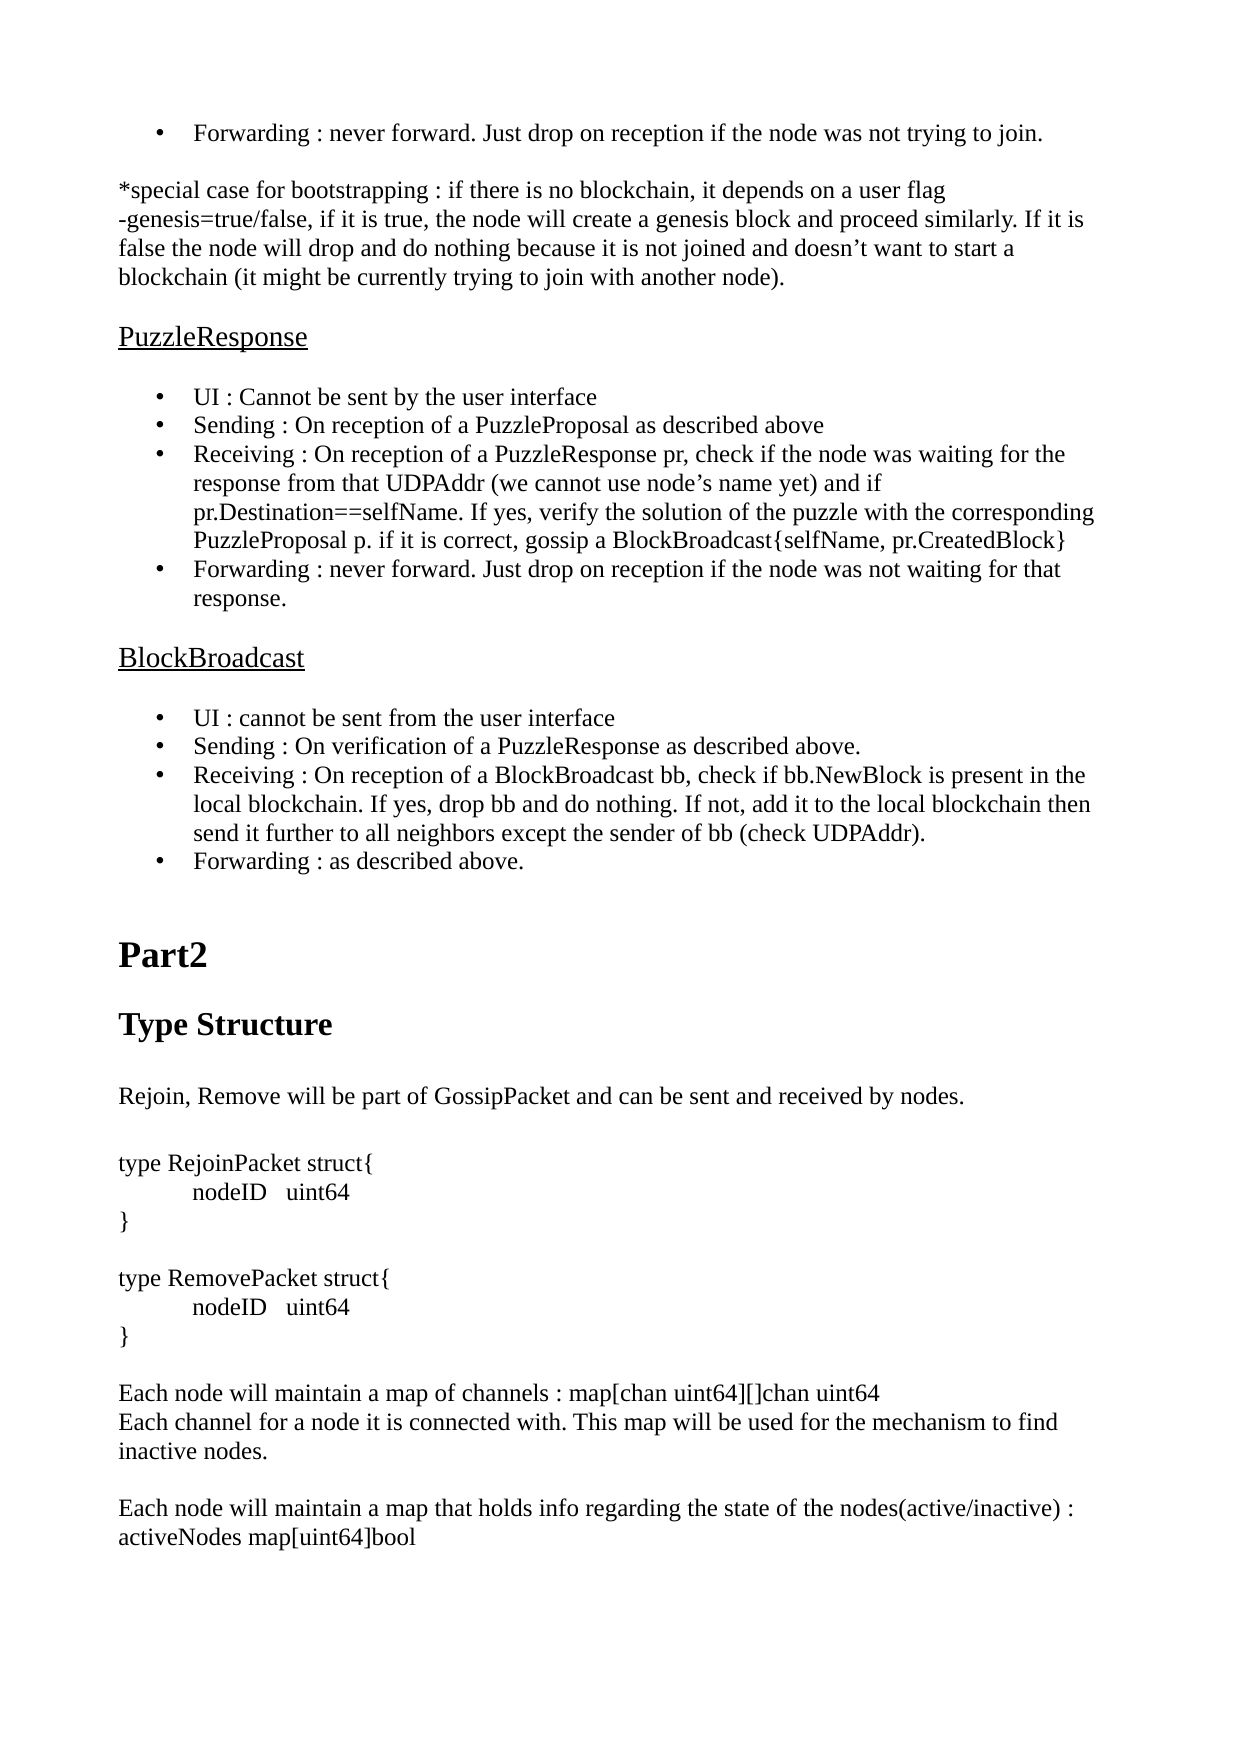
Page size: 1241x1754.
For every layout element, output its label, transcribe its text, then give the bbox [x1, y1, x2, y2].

text Rejoin, Remove will be part of GossipPacket and can be sent and received by nodes. [118, 1081, 1122, 1110]
text activeNodes map[uint64]bool [118, 1522, 1122, 1551]
list Sending : On verification of a PuzzleResponse as described above. [156, 731, 1122, 760]
text Each channel for a node it is connected with. This map will be used for the mechanism to find inactive nodes. [118, 1407, 1122, 1464]
text type RejoinPacket struct{ [118, 1148, 1122, 1177]
list Sending : On reception of a PuzzleProposal as described above [156, 410, 1122, 439]
list Receiving : On reception of a PuzzleResponse pr, check if the node was waiting for the response from that UDPAddr (we cannot use node’s name yet) and if pr.Destination==selfName. If yes, verify the solution of the puzzle with the corresponding PuzzleProposal p. if it is correct, gossip a BlockBroadcast{selfName, pr.CreatedBlock} [156, 439, 1122, 554]
text Each node will maintain a map that holds info regarding the state of the nodes(active/inactive) : [118, 1493, 1122, 1522]
list UI : cannot be sent from the user interface [156, 703, 1122, 731]
list Forwarding : never forward. Just drop on reception if the node was not waiting for that response. [156, 554, 1122, 612]
text } [118, 1321, 1122, 1349]
list UI : Cannot be sent by the user interface [156, 382, 1122, 410]
list Receiving : On reception of a BlockBroadcast bb, check if bb.NewBlock is present in the local blockchain. If yes, drop bb and do nothing. If not, add it to the local blockchain then send it further to all neighbors except the sender of bb (check UDPAddr). [156, 760, 1122, 846]
text Type Structure [118, 1004, 1122, 1043]
text *special case for bootstrapping : if there is no blockchain, it depends on a user flag -genesis=true/false, if it is true, the node will create a genesis block and proceed similarly. If it is false the node will drop and do nothing because it is not joined and doesn’t want to start a blockchain (it might be currently trying to join with another node). [118, 176, 1122, 291]
text nodeID uint64 [118, 1292, 1122, 1321]
text Part2 [118, 933, 1122, 976]
list Forwarding : as described above. [156, 846, 1122, 875]
list Forwarding : never forward. Just drop on reception if the node was not trying to join. [156, 118, 1122, 147]
text PuzzleResponse [118, 319, 1122, 353]
text } [118, 1206, 1122, 1234]
text Each node will maintain a map of channels : map[chan uint64][]chan uint64 [118, 1378, 1122, 1407]
text type RemovePacket struct{ [118, 1263, 1122, 1292]
text BlockBroadcast [118, 640, 1122, 674]
text nodeID uint64 [118, 1177, 1122, 1206]
